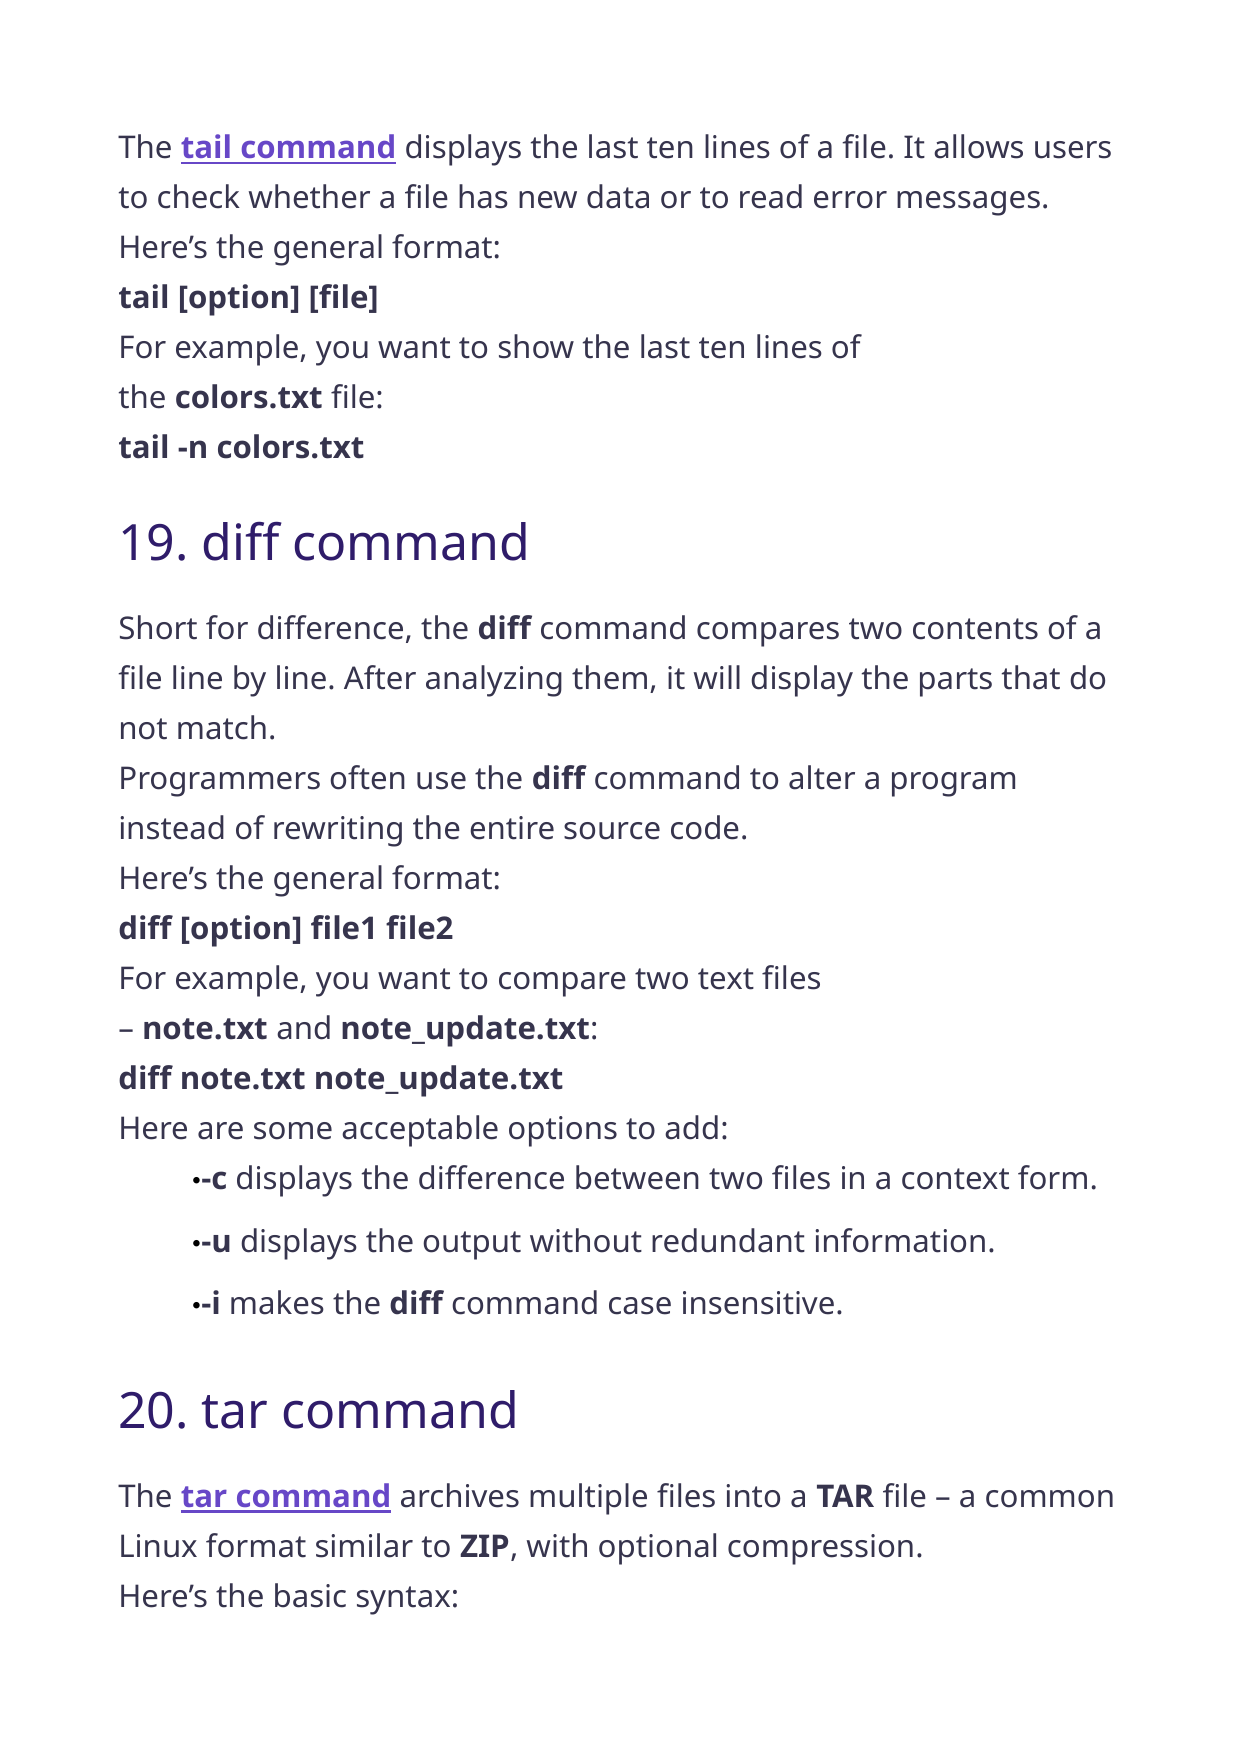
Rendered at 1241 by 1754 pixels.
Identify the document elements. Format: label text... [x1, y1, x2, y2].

text For example, you want to show the last ten lines of the colors.txt file: [118, 318, 1122, 418]
text Here’s the basic syntax: [118, 1567, 1122, 1617]
text Here’s the general format: [118, 218, 1122, 268]
text tail [option] [file] [118, 268, 1122, 318]
list -c displays the difference between two files in a context form. [118, 1149, 1122, 1199]
text Programmers often use the diff command to alter a program instead of rewriting the entire source code. [118, 749, 1122, 849]
list -i makes the diff command case insensitive. [118, 1274, 1122, 1324]
text Here’s the general format: [118, 849, 1122, 899]
list -u displays the output without redundant information. [118, 1211, 1122, 1261]
subtitle 19. diff command [118, 507, 1122, 575]
text For example, you want to compare two text files – note.txt and note_update.txt: [118, 949, 1122, 1049]
text Short for difference, the diff command compares two contents of a file line by line. After analyzing them, it will display the parts that do not match. [118, 599, 1122, 749]
text diff note.txt note_update.txt [118, 1049, 1122, 1099]
subtitle 20. tar command [118, 1375, 1122, 1443]
text tail -n colors.txt [118, 418, 1122, 468]
text The tar command archives multiple files into a TAR file – a common Linux format similar to ZIP, with optional compression. [118, 1467, 1122, 1567]
text Here are some acceptable options to add: [118, 1099, 1122, 1149]
text diff [option] file1 file2 [118, 899, 1122, 949]
text The tail command displays the last ten lines of a file. It allows users to check whether a file has new data or to read error messages. [118, 118, 1122, 218]
